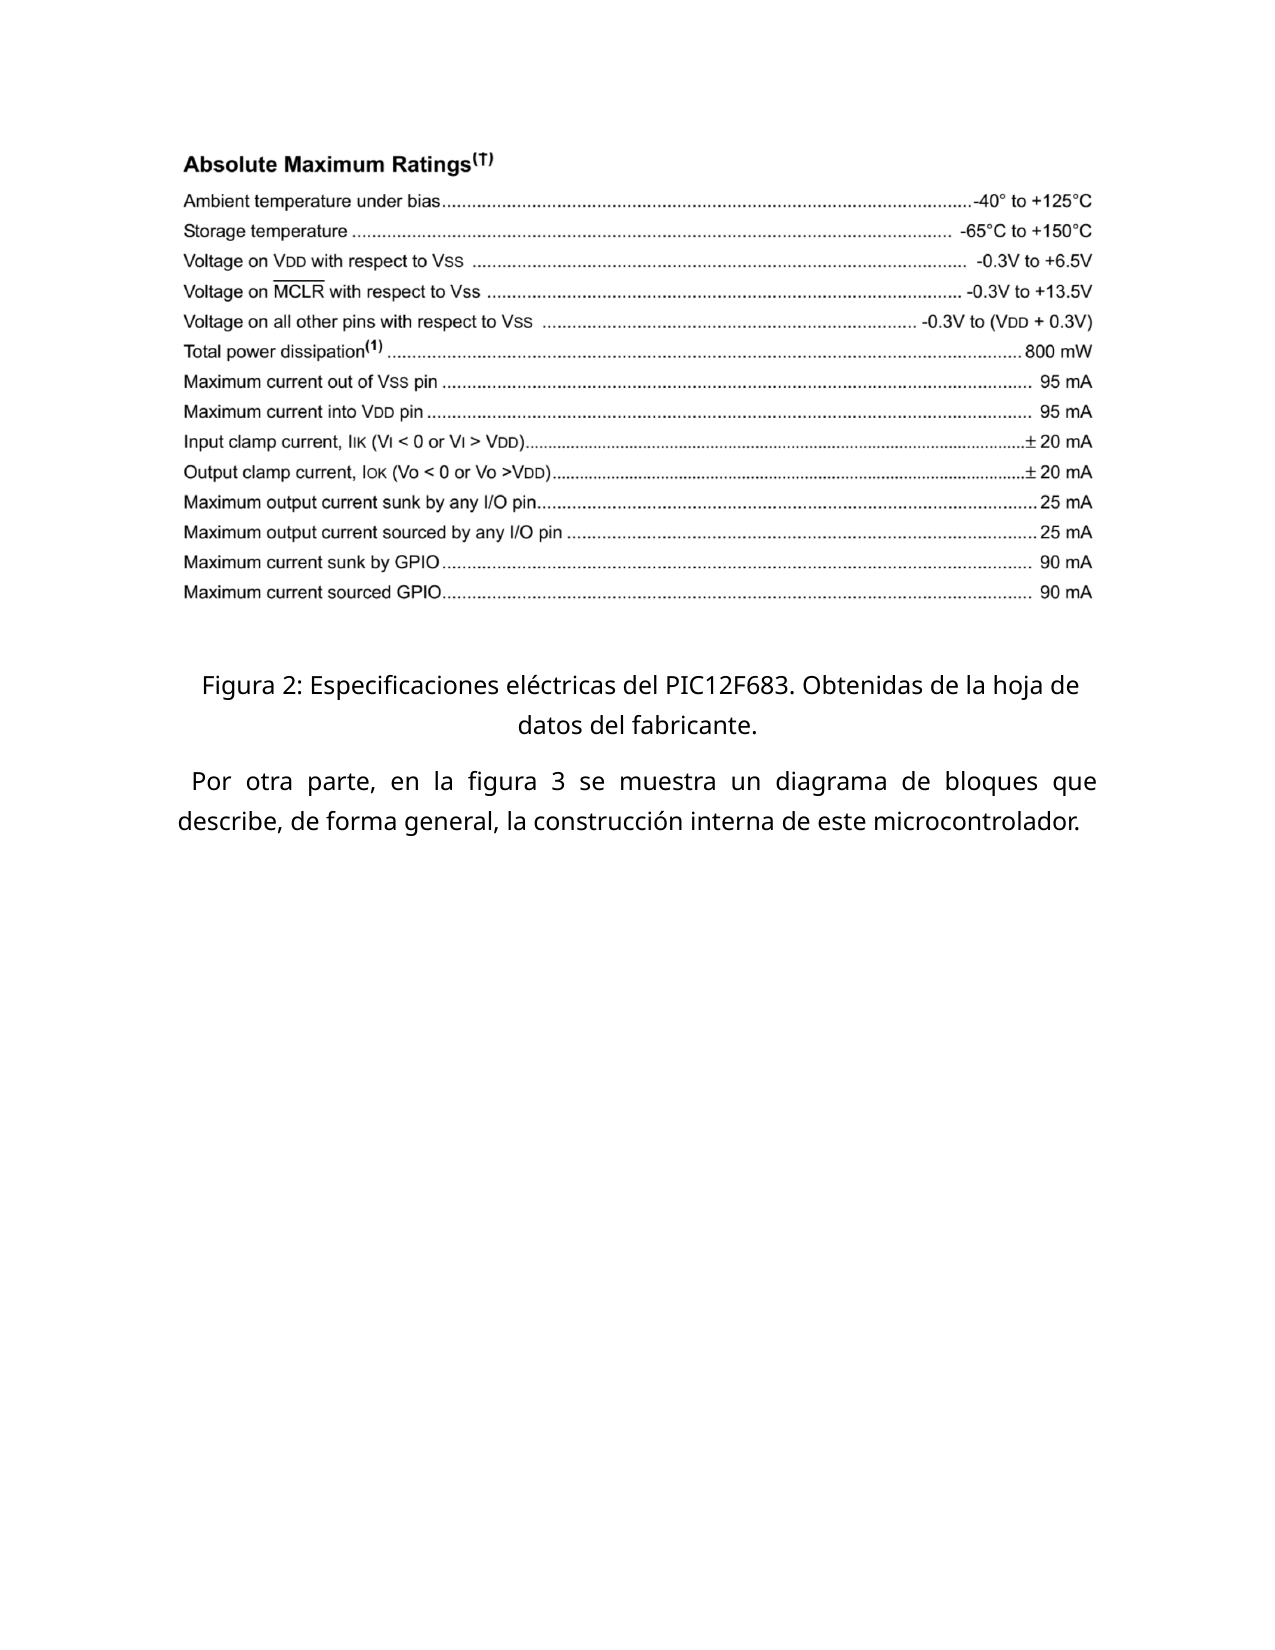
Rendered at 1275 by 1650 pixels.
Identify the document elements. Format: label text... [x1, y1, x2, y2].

text Por otra parte, en la figura 3 se muestra un diagrama de bloques que describe, de forma general, la construcción interna de este microcontrolador. [177, 764, 1098, 837]
picture [177, 147, 1098, 607]
text Figura 2: Especificaciones eléctricas del PIC12F683. Obtenidas de la hoja de datos del fabricante. [177, 668, 1098, 742]
